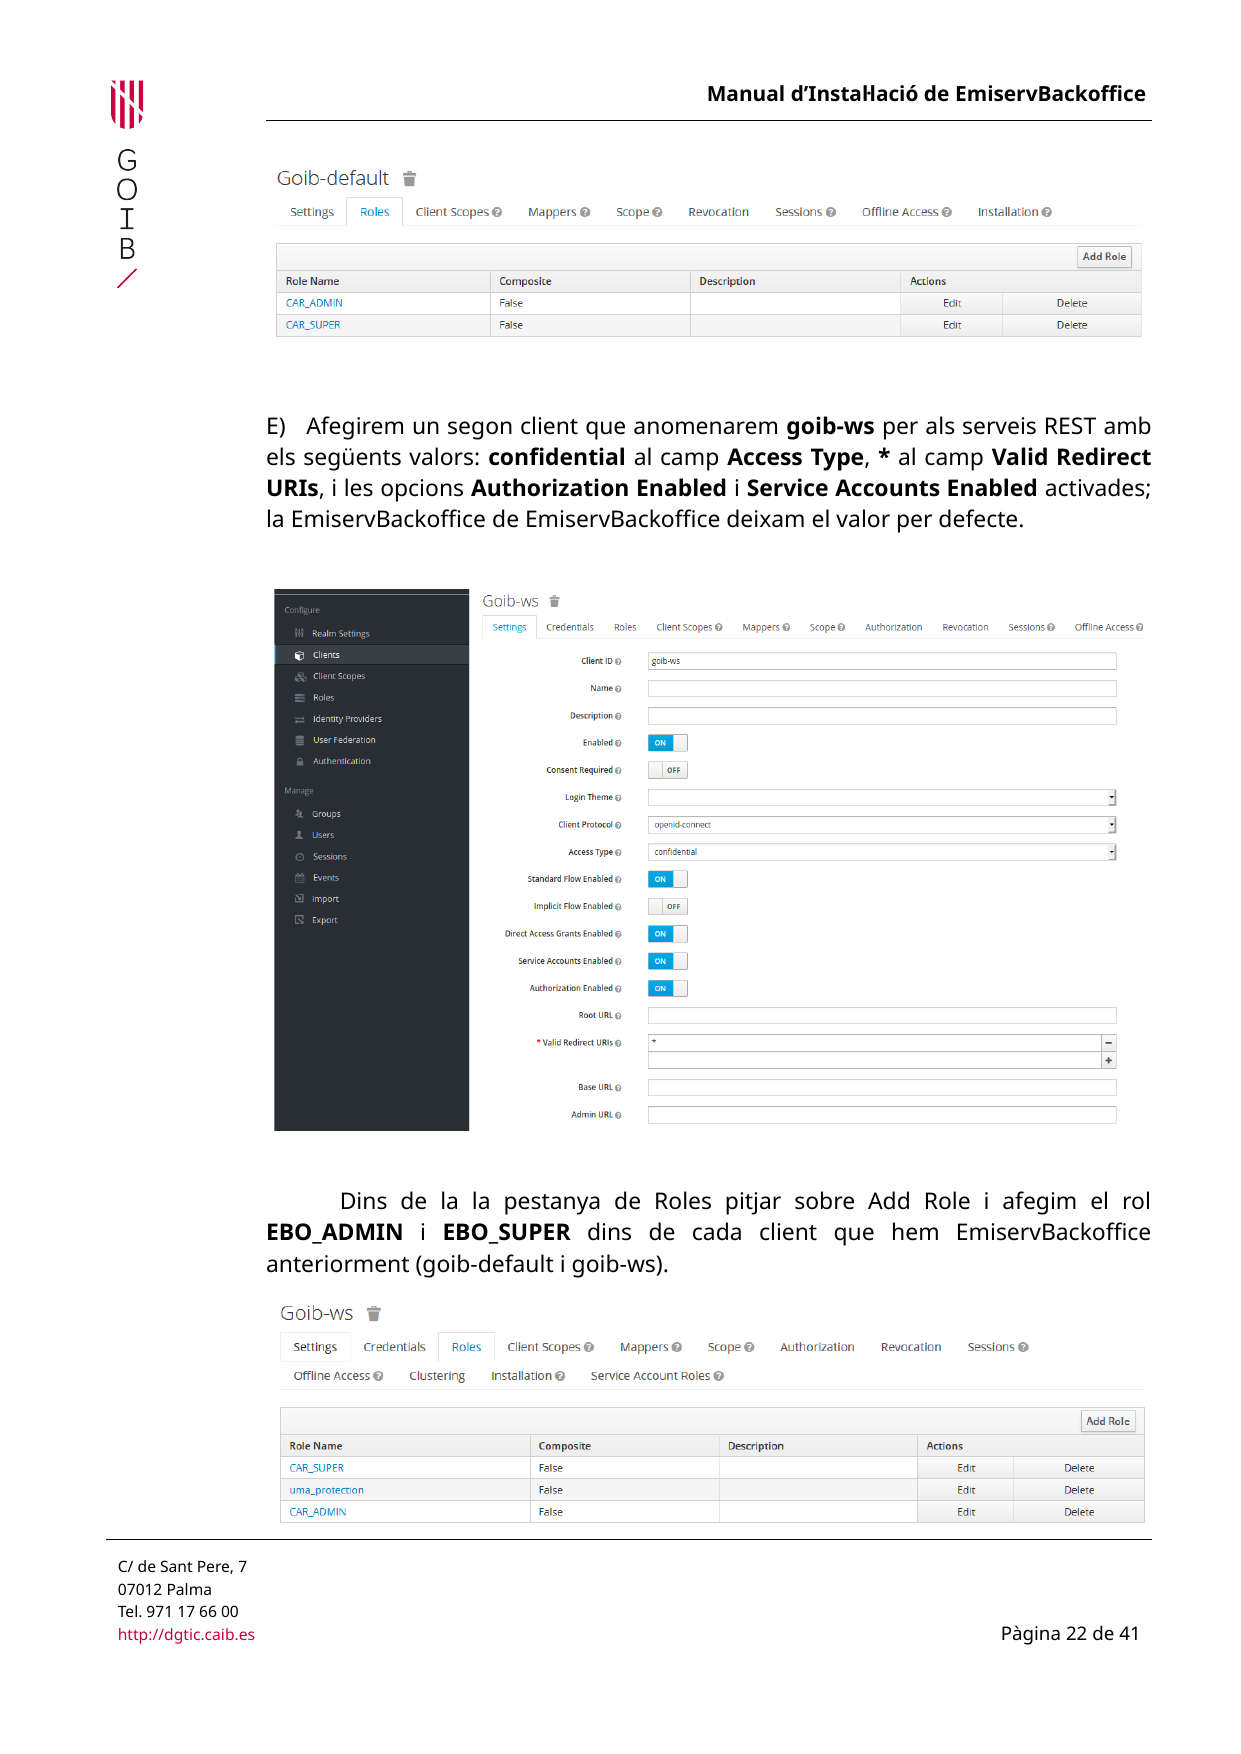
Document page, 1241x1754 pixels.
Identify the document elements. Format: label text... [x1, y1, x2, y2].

picture [274, 589, 1143, 1131]
picture [82, 57, 172, 319]
list Dins de la la pestanya de Roles pitjar sobre Add Role i afegim el rol EBO_ADMIN i EBO_SUPER dins de cada client que hem EmiservBackoffice anteriorment (goib-default i goib-ws). [266, 1185, 1152, 1279]
list Afegirem un segon client que anomenarem goib-ws per als serveis REST amb els següents valors: confidential al camp Access Type, * al camp Valid Redirect URIs, i les opcions Authorization Enabled i Service Accounts Enabled activades; la EmiservBackoffice de EmiservBackoffice deixam el valor per defecte. [266, 410, 1152, 535]
picture [265, 1290, 1152, 1537]
picture [265, 156, 1152, 355]
